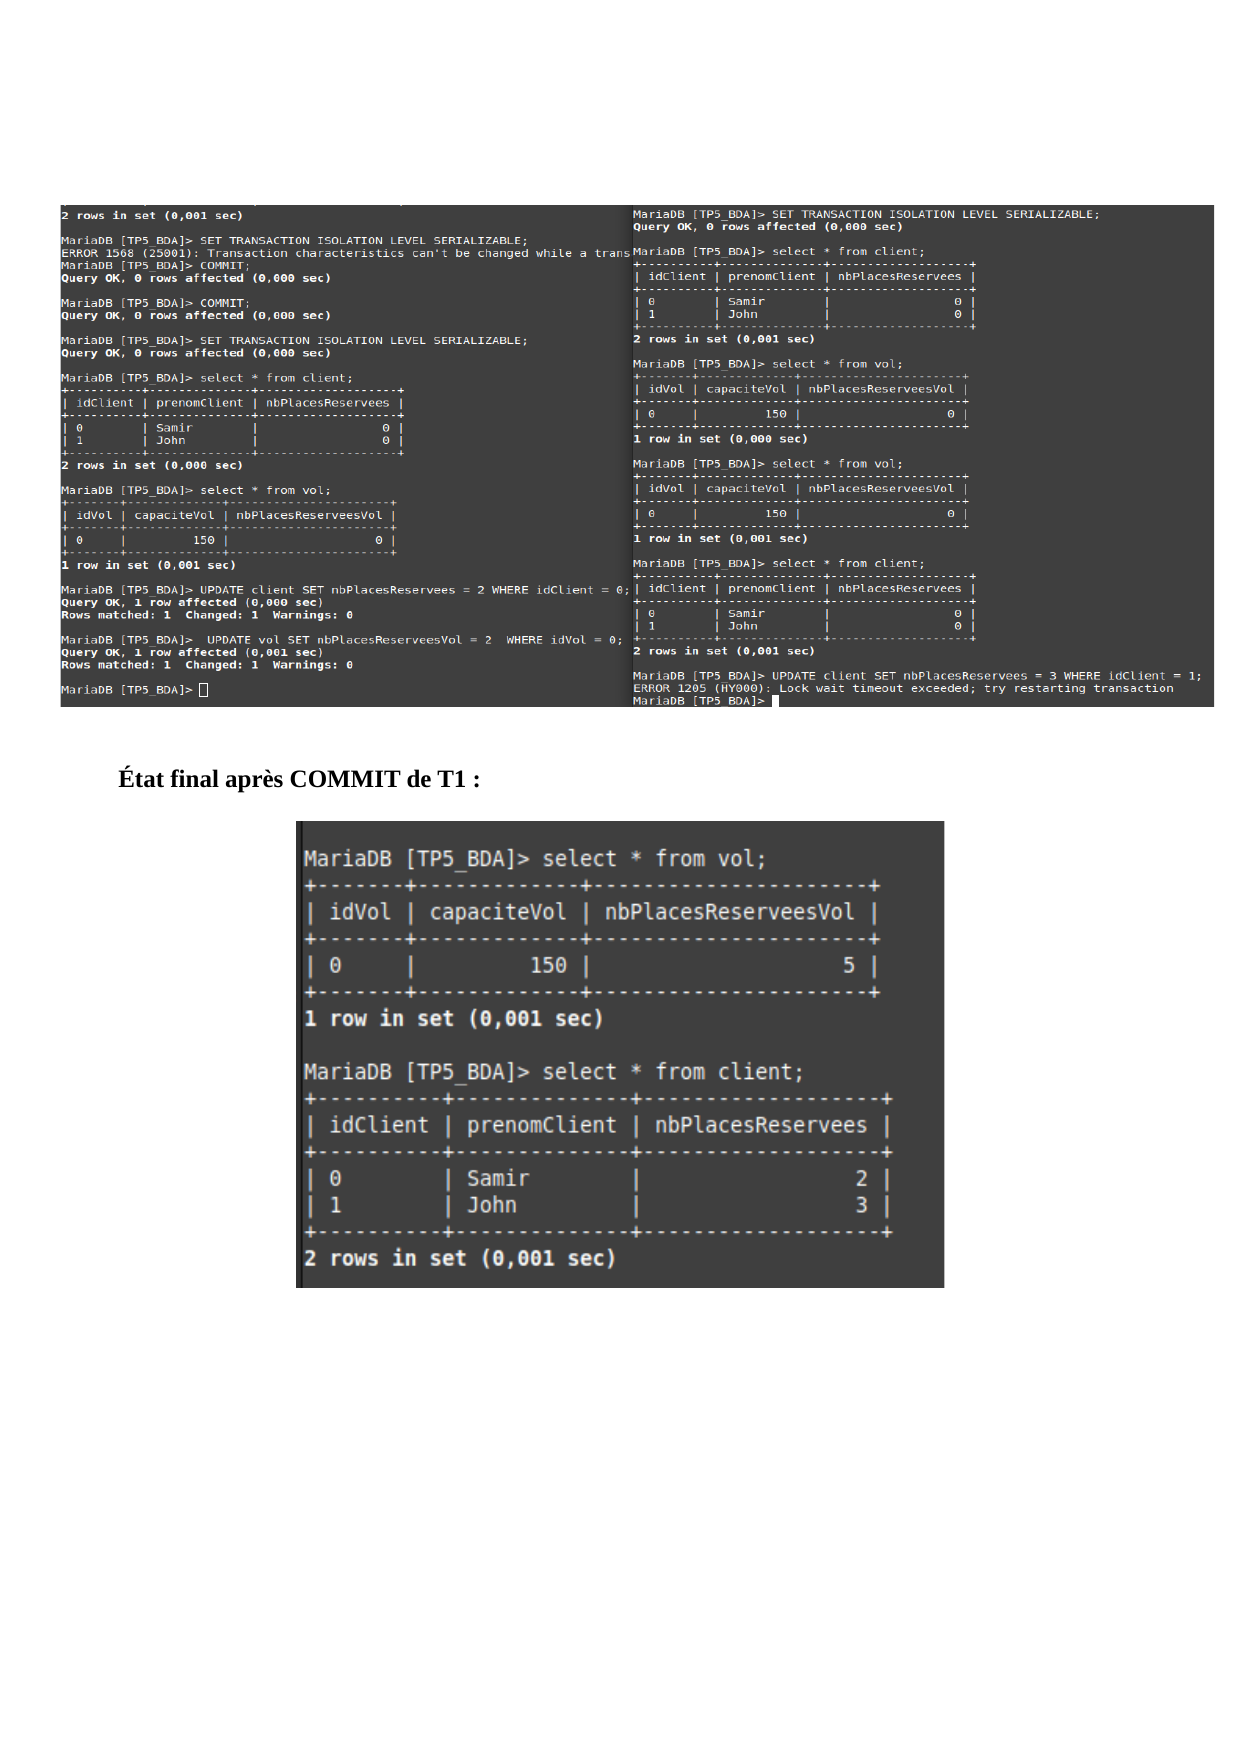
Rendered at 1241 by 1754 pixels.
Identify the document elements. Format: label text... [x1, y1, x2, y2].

picture [296, 821, 945, 1288]
text État final après COMMIT de T1 : [118, 764, 1122, 793]
picture [60, 205, 1215, 707]
